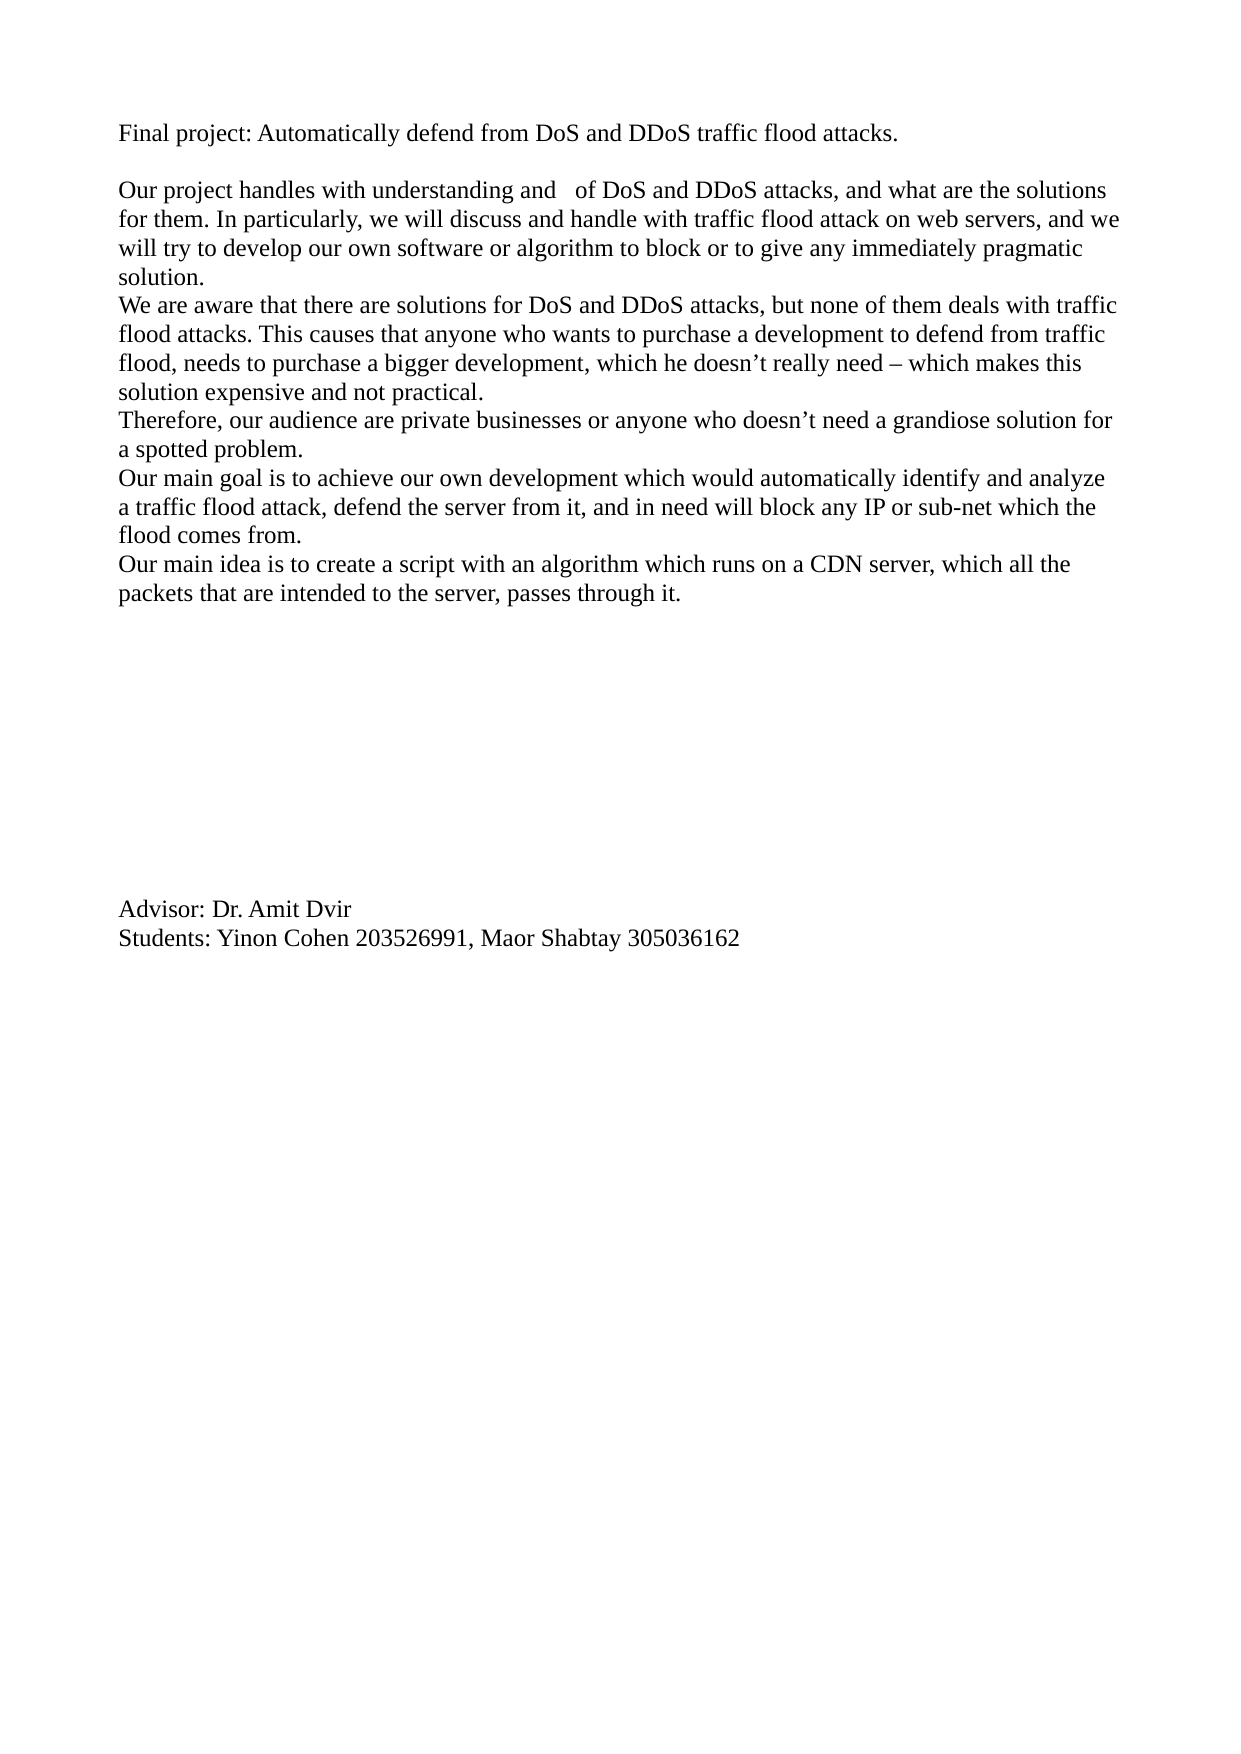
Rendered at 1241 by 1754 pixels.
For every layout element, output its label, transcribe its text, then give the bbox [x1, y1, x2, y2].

text We are aware that there are solutions for DoS and DDoS attacks, but none of them deals with traffic flood attacks. This causes that anyone who wants to purchase a development to defend from traffic flood, needs to purchase a bigger development, which he doesn’t really need – which makes this solution expensive and not practical. [118, 291, 1122, 406]
text Our main idea is to create a script with an algorithm which runs on a CDN server, which all the packets that are intended to the server, passes through it. [118, 549, 1122, 607]
text Advisor: Dr. Amit Dvir [118, 894, 1122, 923]
text Final project: Automatically defend from DoS and DDoS traffic flood attacks. [118, 118, 1122, 147]
text Our main goal is to achieve our own development which would automatically identify and analyze a traffic flood attack, defend the server from it, and in need will block any IP or sub-net which the flood comes from. [118, 463, 1122, 549]
text Our project handles with understanding and of DoS and DDoS attacks, and what are the solutions for them. In particularly, we will discuss and handle with traffic flood attack on web servers, and we will try to develop our own software or algorithm to block or to give any immediately pragmatic solution. [118, 176, 1122, 291]
text Students: Yinon Cohen 203526991, Maor Shabtay 305036162 [118, 923, 1122, 952]
text Therefore, our audience are private businesses or anyone who doesn’t need a grandiose solution for a spotted problem. [118, 406, 1122, 463]
